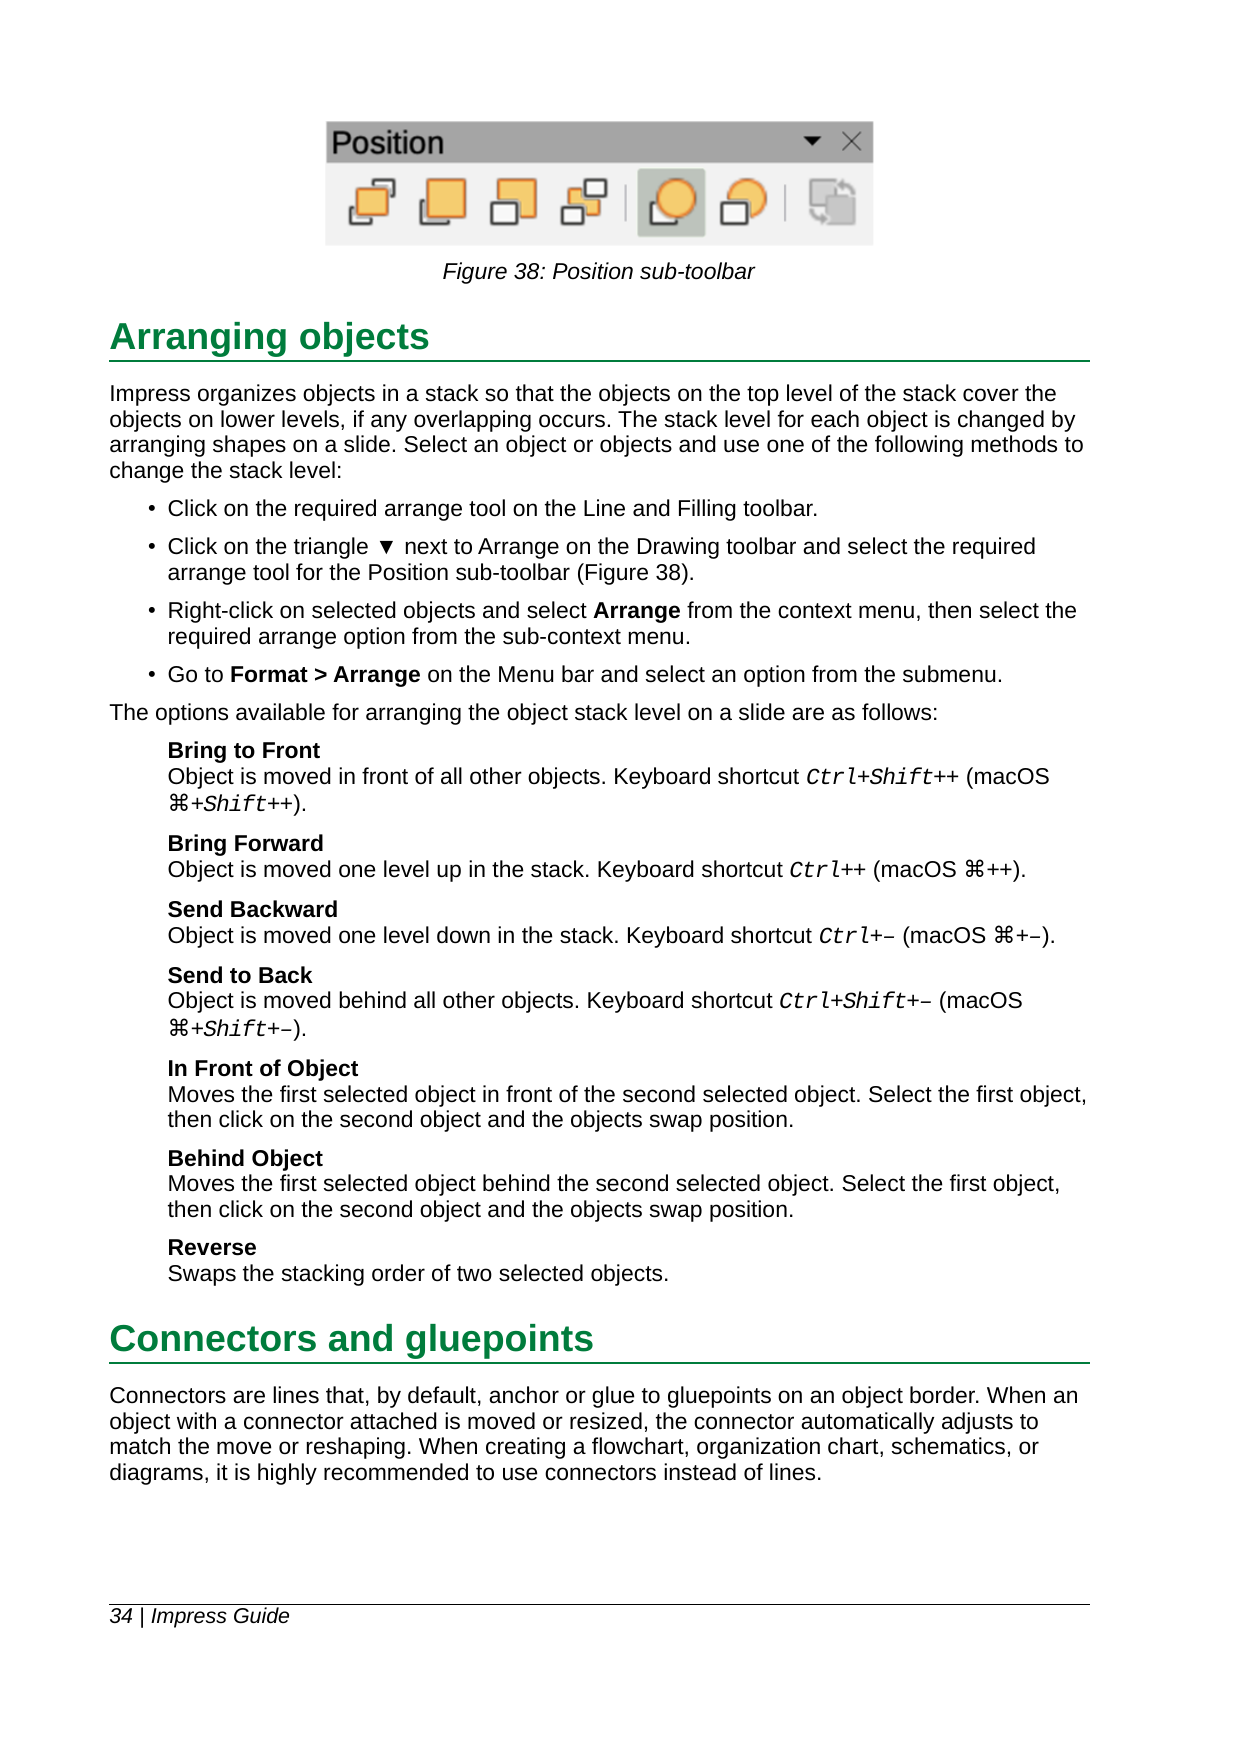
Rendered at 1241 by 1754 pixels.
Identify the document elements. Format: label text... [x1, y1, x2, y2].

list Go to Format > Arrange on the Menu bar and select an option from the submenu. [167, 662, 1090, 687]
text Object is moved behind all other objects. Keyboard shortcut Ctrl+Shift+– (macOS ⌘+Shift+–). [167, 988, 1090, 1043]
text Swaps the stacking order of two selected objects. [167, 1260, 1090, 1286]
text Send Backward [167, 897, 1090, 922]
text Moves the first selected object behind the second selected object. Select the first object, then click on the second object and the objects swap position. [167, 1171, 1090, 1222]
text Impress organizes objects in a stack so that the objects on the top level of the stack cover the objects on lower levels, if any overlapping occurs. The stack level for each object is changed by arranging shapes on a slide. Select an object or objects and use one of the following methods to change the stack level: [109, 381, 1090, 483]
list Right-click on selected objects and select Arrange from the context menu, then select the required arrange option from the sub-context menu. [167, 598, 1090, 649]
picture [325, 121, 874, 246]
text Bring to Front [167, 738, 1090, 763]
text Object is moved one level down in the stack. Keyboard shortcut Ctrl+– (macOS ⌘+–). [167, 922, 1090, 950]
list Click on the required arrange tool on the Line and Filling toolbar. [167, 496, 1090, 522]
subtitle Connectors and gluepoints [109, 1317, 1090, 1362]
text In Front of Object [167, 1056, 1090, 1082]
text Object is moved one level up in the stack. Keyboard shortcut Ctrl++ (macOS ⌘++). [167, 857, 1090, 884]
text Send to Back [167, 963, 1090, 988]
text Object is moved in front of all other objects. Keyboard shortcut Ctrl+Shift++ (macOS ⌘+Shift++). [167, 763, 1090, 819]
text Bring Forward [167, 831, 1090, 857]
subtitle Arranging objects [109, 315, 1090, 360]
list The options available for arranging the object stack level on a slide are as follows: [109, 700, 1090, 725]
text Figure 38: Position sub-toolbar [325, 258, 873, 284]
text Connectors are lines that, by default, anchor or glue to gluepoints on an object border. When an object with a connector attached is moved or resized, the connector automatically adjusts to match the move or reshaping. When creating a flowchart, organization chart, schematics, or diagrams, it is highly recommended to use connectors instead of lines. [109, 1383, 1090, 1485]
text Reverse [167, 1235, 1090, 1260]
list Click on the triangle ▼ next to Arrange on the Drawing toolbar and select the required arrange tool for the Position sub-toolbar (Figure 38). [167, 534, 1090, 585]
text Behind Object [167, 1145, 1090, 1171]
text Moves the first selected object in front of the second selected object. Select the first object, then click on the second object and the objects swap position. [167, 1082, 1090, 1133]
